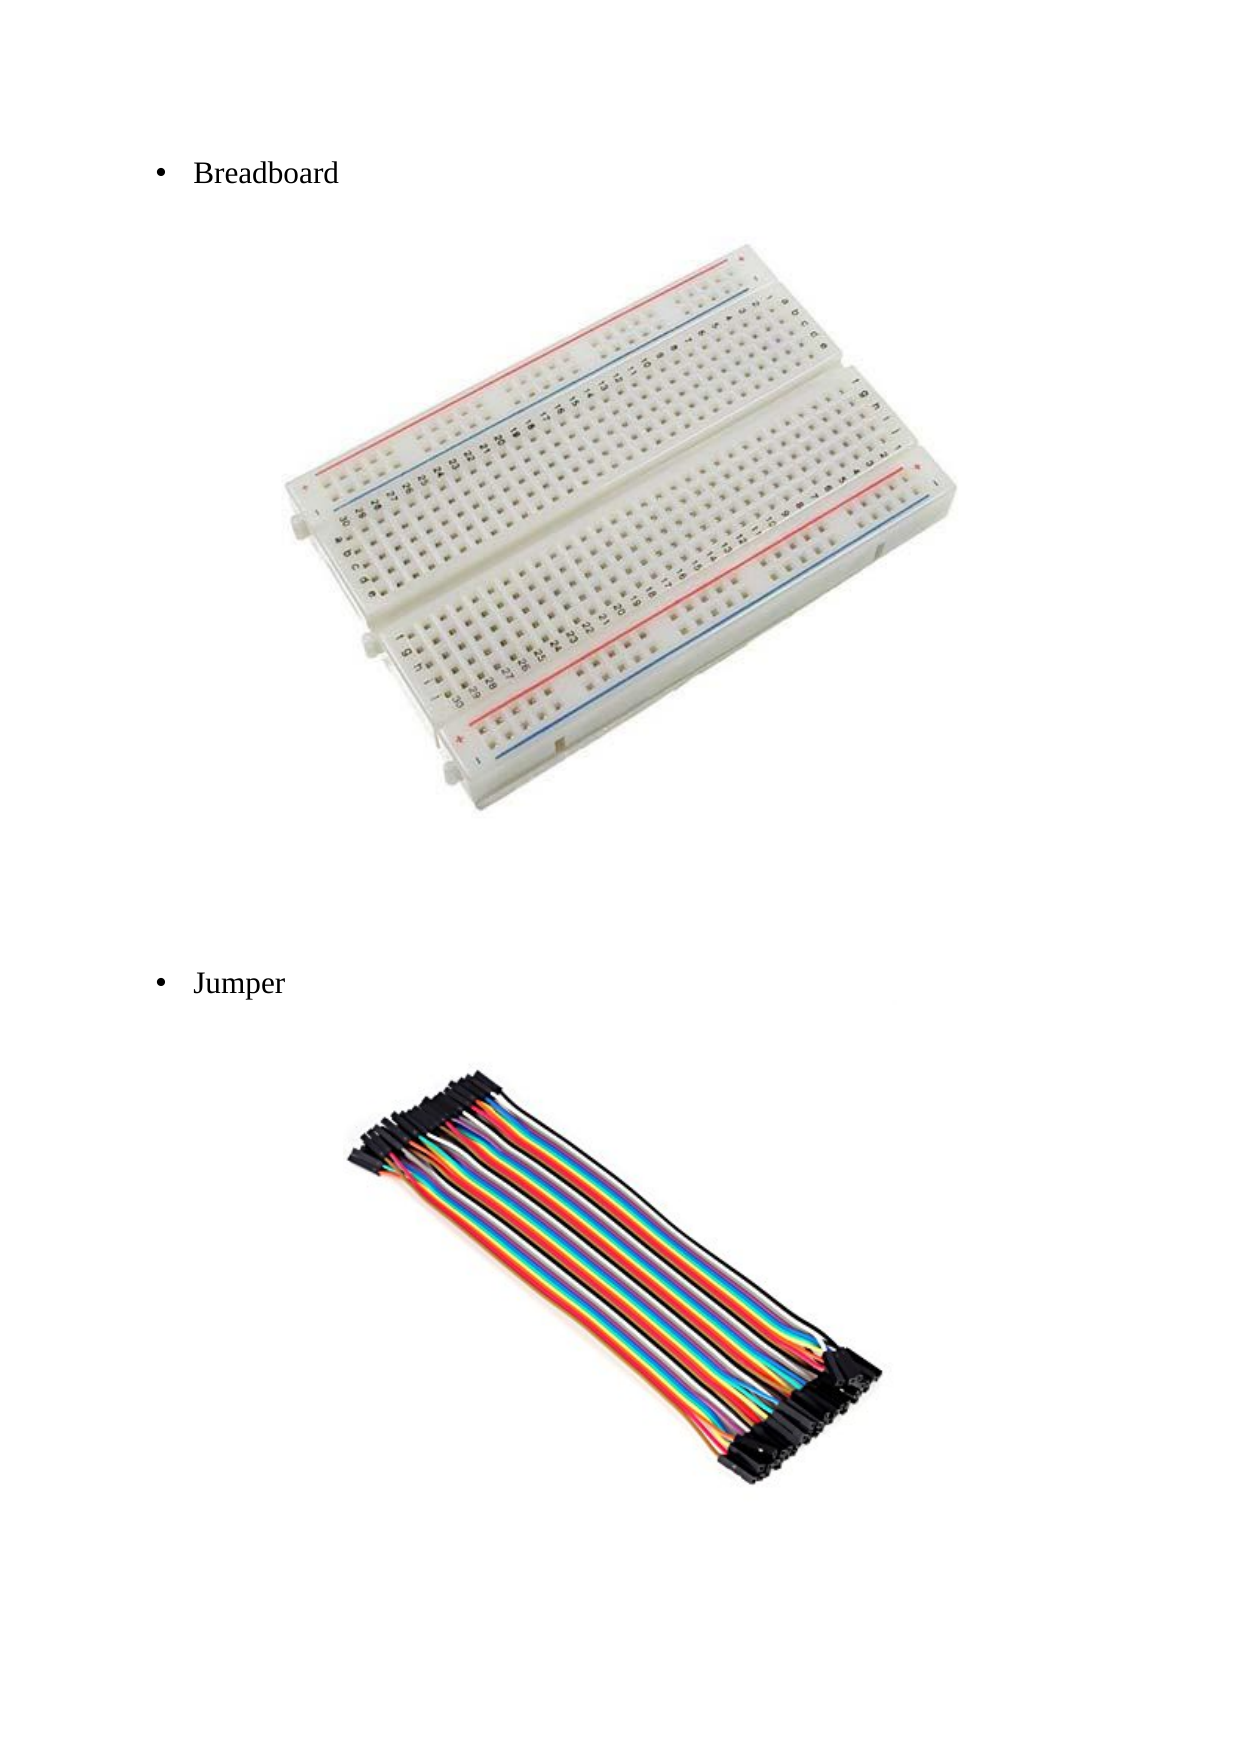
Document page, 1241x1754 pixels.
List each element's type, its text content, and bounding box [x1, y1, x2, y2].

list Breadboard [156, 154, 1122, 190]
picture [175, 190, 1065, 857]
picture [342, 1000, 898, 1555]
list Jumper [156, 964, 1122, 1000]
